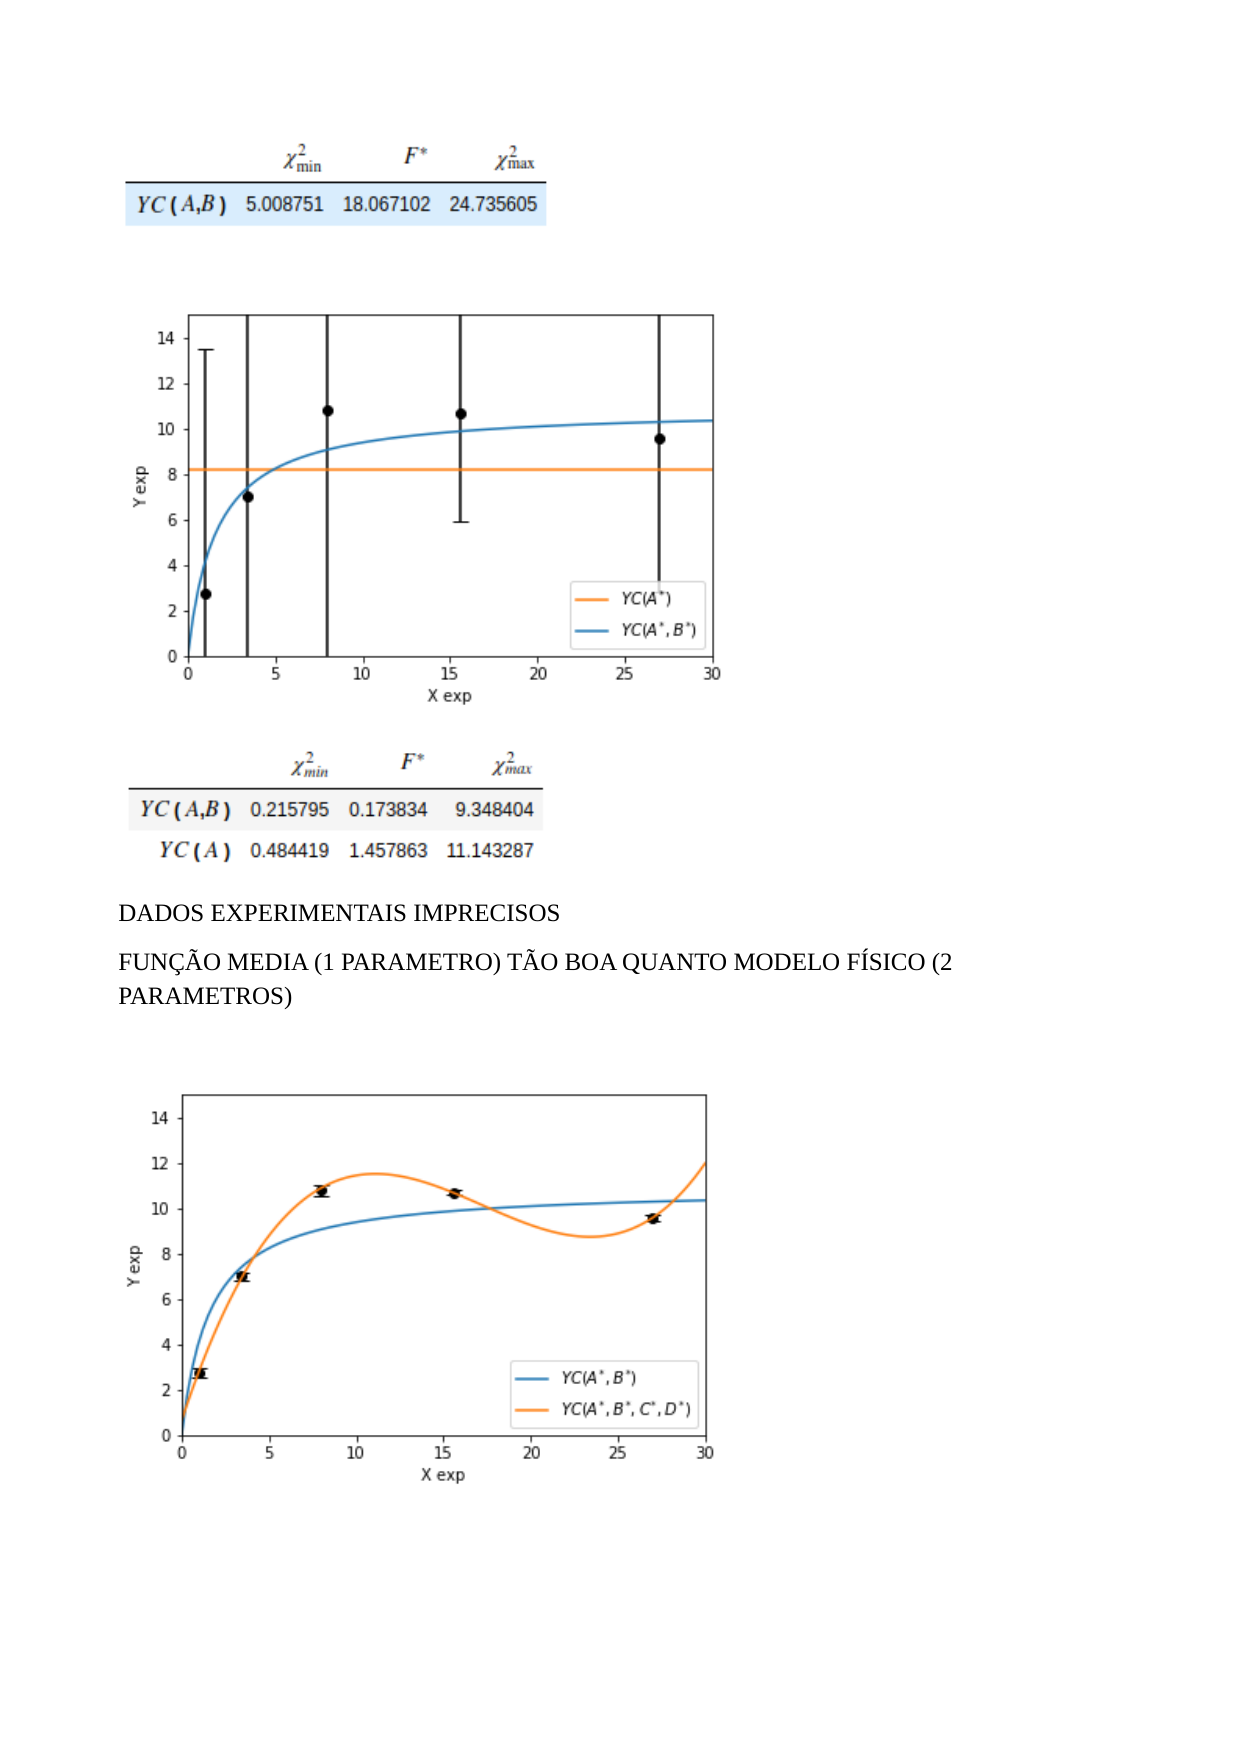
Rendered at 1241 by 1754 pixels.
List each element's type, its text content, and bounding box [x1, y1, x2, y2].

picture [118, 118, 562, 231]
picture [118, 1079, 726, 1495]
text FUNÇÃO MEDIA (1 PARAMETRO) TÃO BOA QUANTO MODELO FÍSICO (2 PARAMETROS) [118, 947, 1122, 1010]
picture [118, 741, 562, 878]
picture [124, 300, 733, 716]
text DADOS EXPERIMENTAIS IMPRECISOS [118, 898, 1122, 926]
